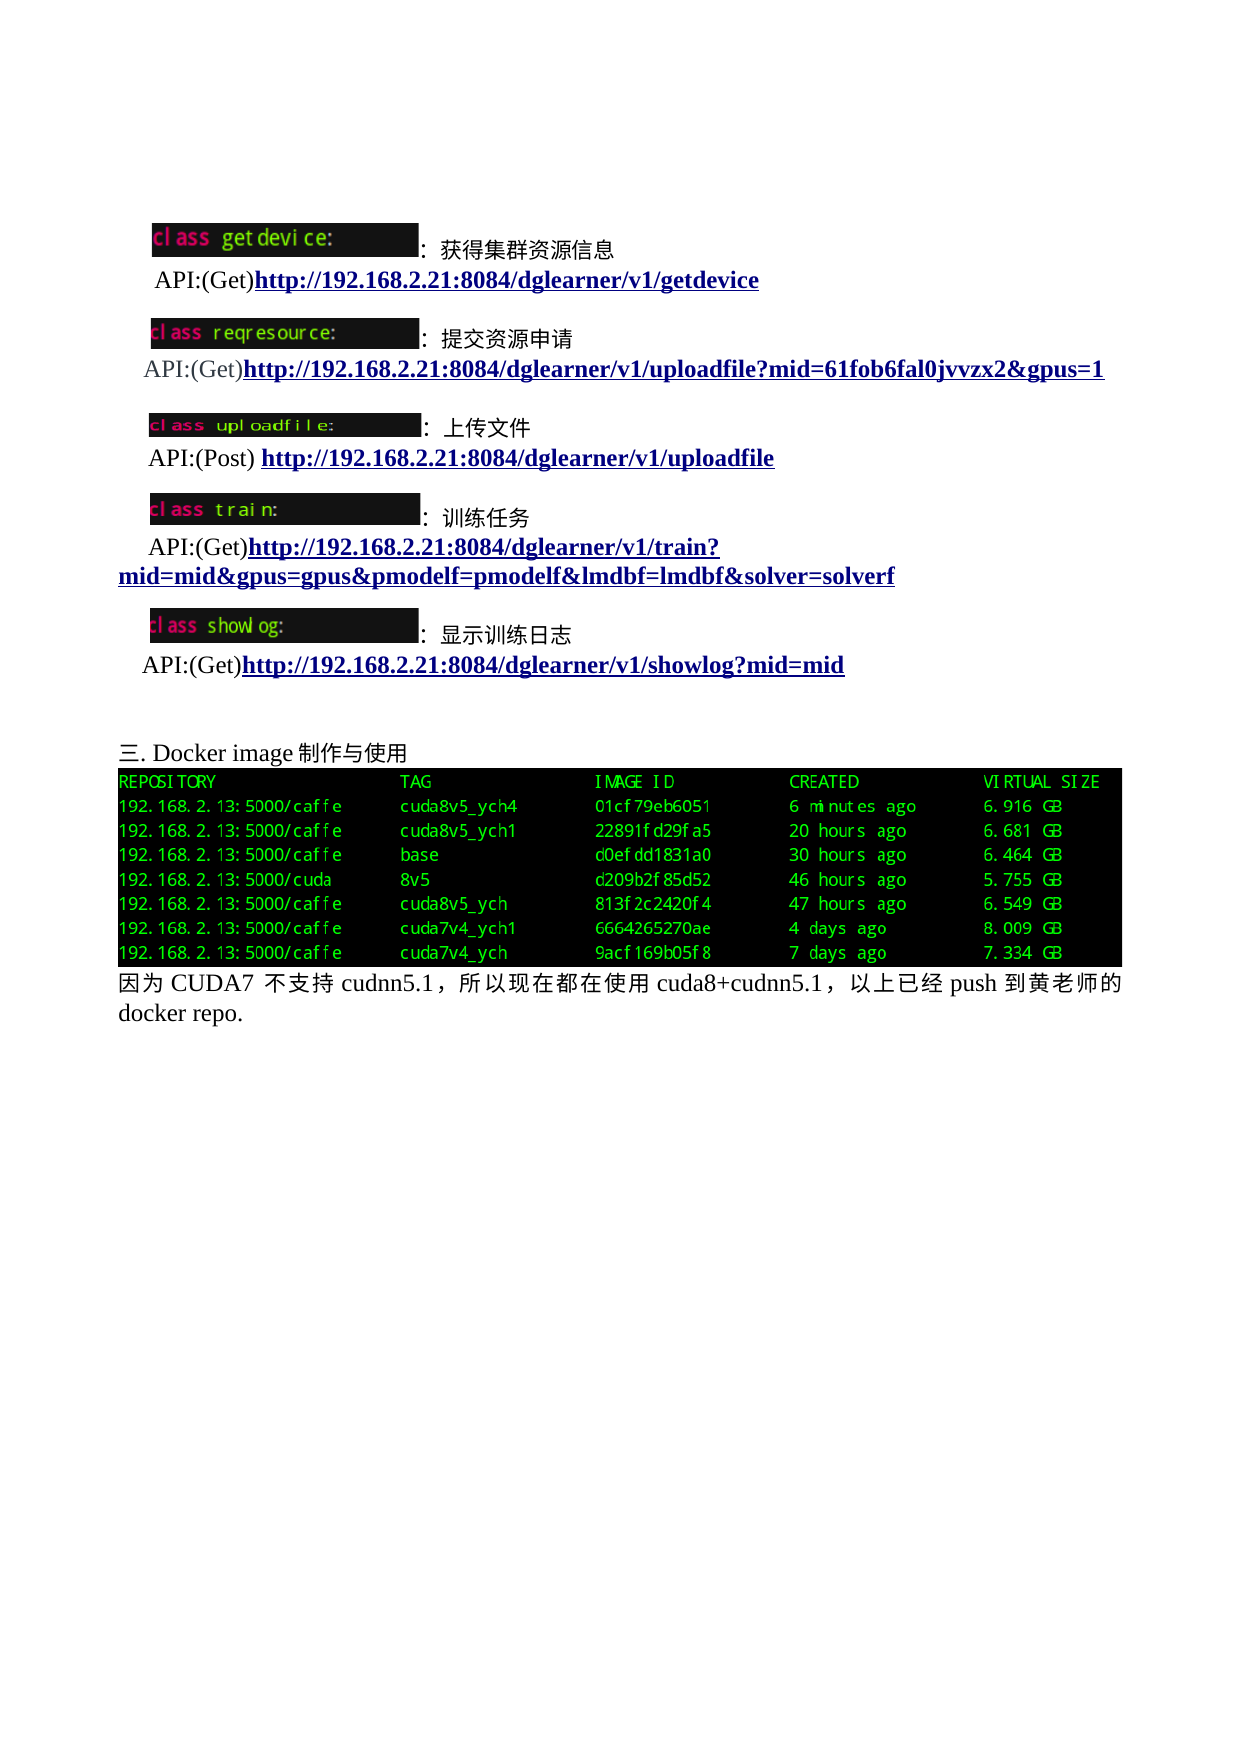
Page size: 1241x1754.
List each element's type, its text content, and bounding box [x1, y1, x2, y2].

text 因为CUDA7 不支持cudnn5.1，所以现在都在使用cuda8+cudnn5.1，以上已经push到黄老师的docker repo. [118, 967, 1122, 1027]
picture [150, 608, 419, 643]
text 三. Docker image制作与使用 [118, 736, 1122, 768]
text API:(Get)http://192.168.2.21:8084/dglearner/v1/getdevice [118, 265, 1122, 293]
text ：显示训练日志 [118, 618, 1122, 650]
picture [150, 493, 421, 525]
text API:(Get)http://192.168.2.21:8084/dglearner/v1/showlog?mid=mid [118, 650, 1122, 679]
picture [148, 413, 422, 437]
text ：训练任务 [118, 501, 1122, 532]
text API:(Get)http://192.168.2.21:8084/dglearner/v1/uploadfile?mid=61fob6fal0jvvzx2&gpus=1 [118, 354, 1122, 383]
text ：获得集群资源信息 [118, 233, 1122, 265]
text ：上传文件 [118, 411, 1122, 443]
picture [150, 318, 420, 349]
text API:(Post) http://192.168.2.21:8084/dglearner/v1/uploadfile [118, 443, 1122, 472]
text ：提交资源申请 [118, 322, 1122, 354]
picture [118, 768, 1123, 967]
text API:(Get)http://192.168.2.21:8084/dglearner/v1/train?mid=mid&gpus=gpus&pmodelf=pmodelf&lmdbf=lmdbf&solver=solverf [118, 532, 1122, 590]
picture [151, 223, 419, 257]
